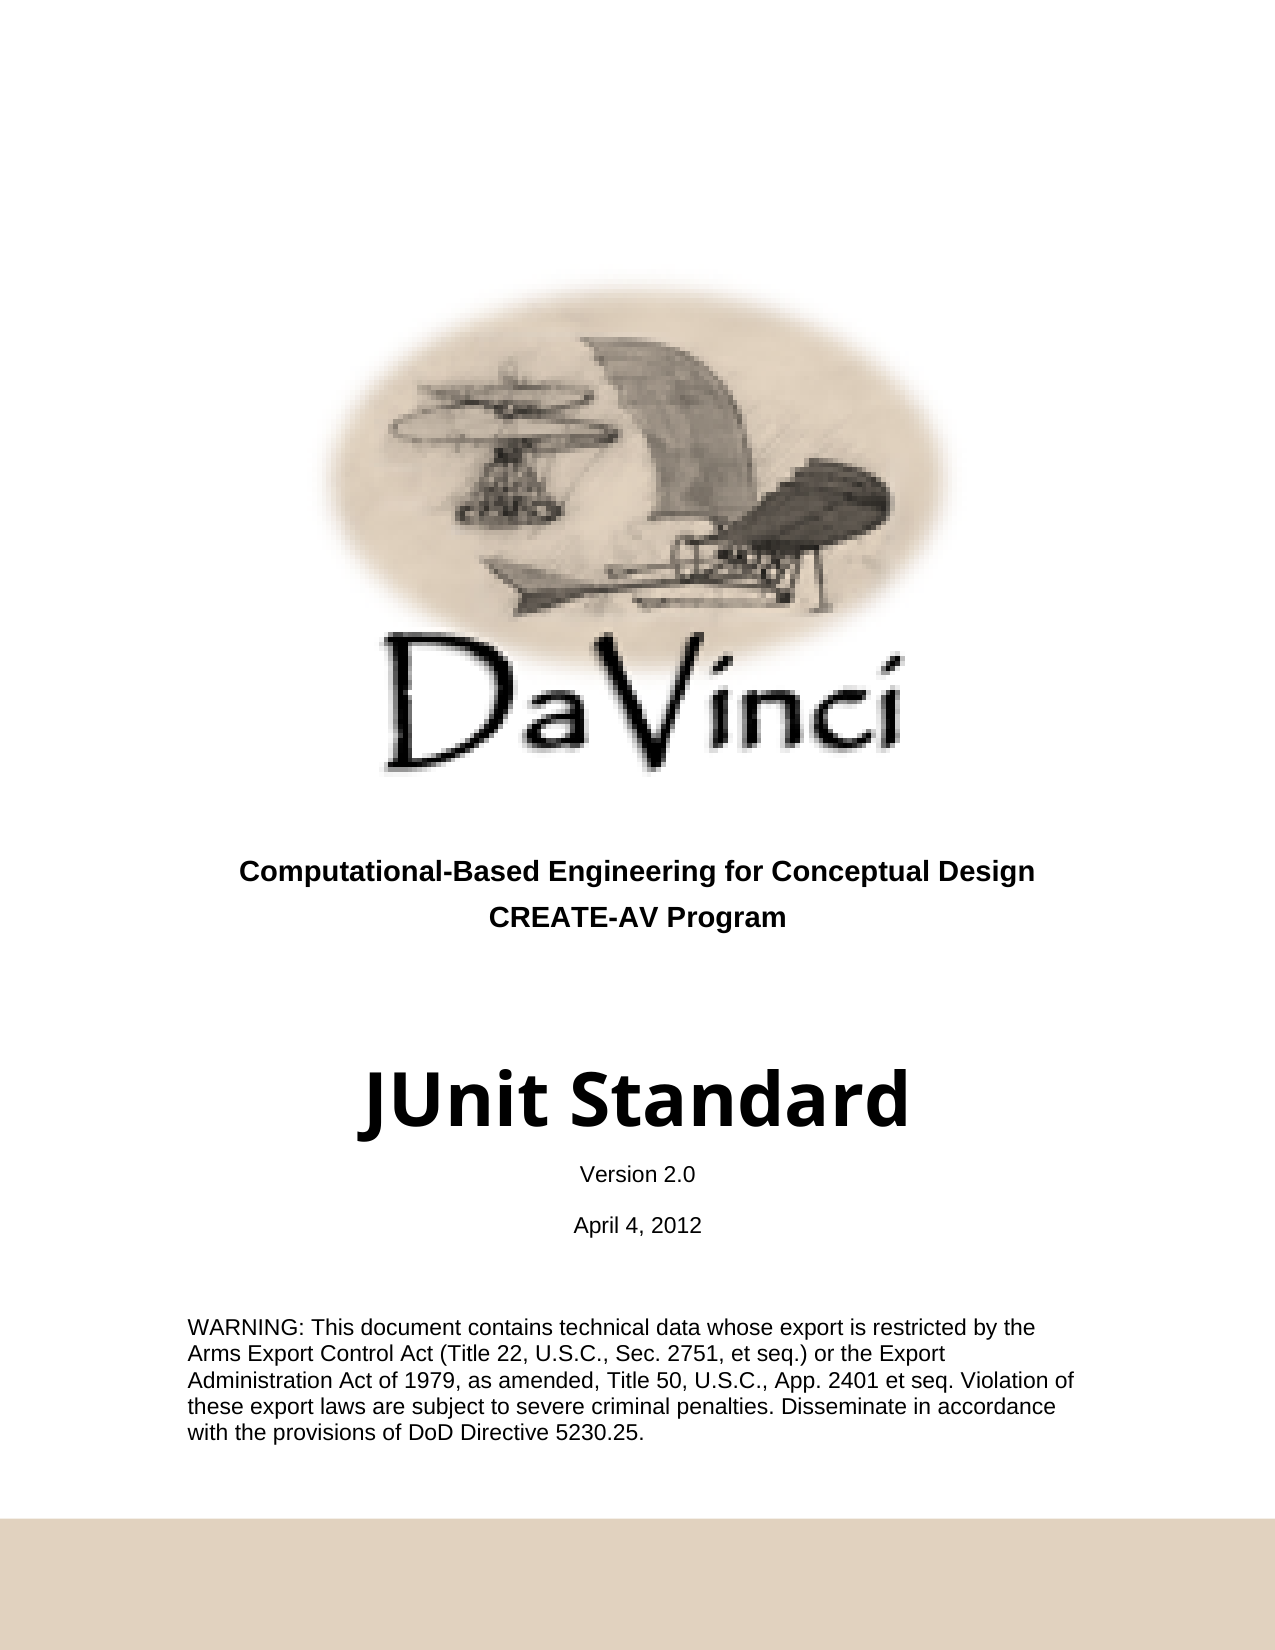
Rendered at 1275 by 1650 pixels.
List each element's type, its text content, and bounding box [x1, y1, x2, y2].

picture [279, 260, 996, 821]
text JUnit Standard [187, 1046, 1087, 1149]
text Version 2.0 [187, 1161, 1087, 1187]
text CREATE-AV Program [187, 900, 1087, 934]
text April 4, 2012 [187, 1212, 1087, 1239]
text Computational-Based Engineering for Conceptual Design [187, 854, 1087, 888]
text WARNING: This document contains technical data whose export is restricted by the Arms Export Control Act (Title 22, U.S.C., Sec. 2751, et seq.) or the Export Administration Act of 1979, as amended, Title 50, U.S.C., App. 2401 et seq. Violation of these export laws are subject to severe criminal penalties. Disseminate in accordance with the provisions of DoD Directive 5230.25. [187, 1314, 1087, 1446]
